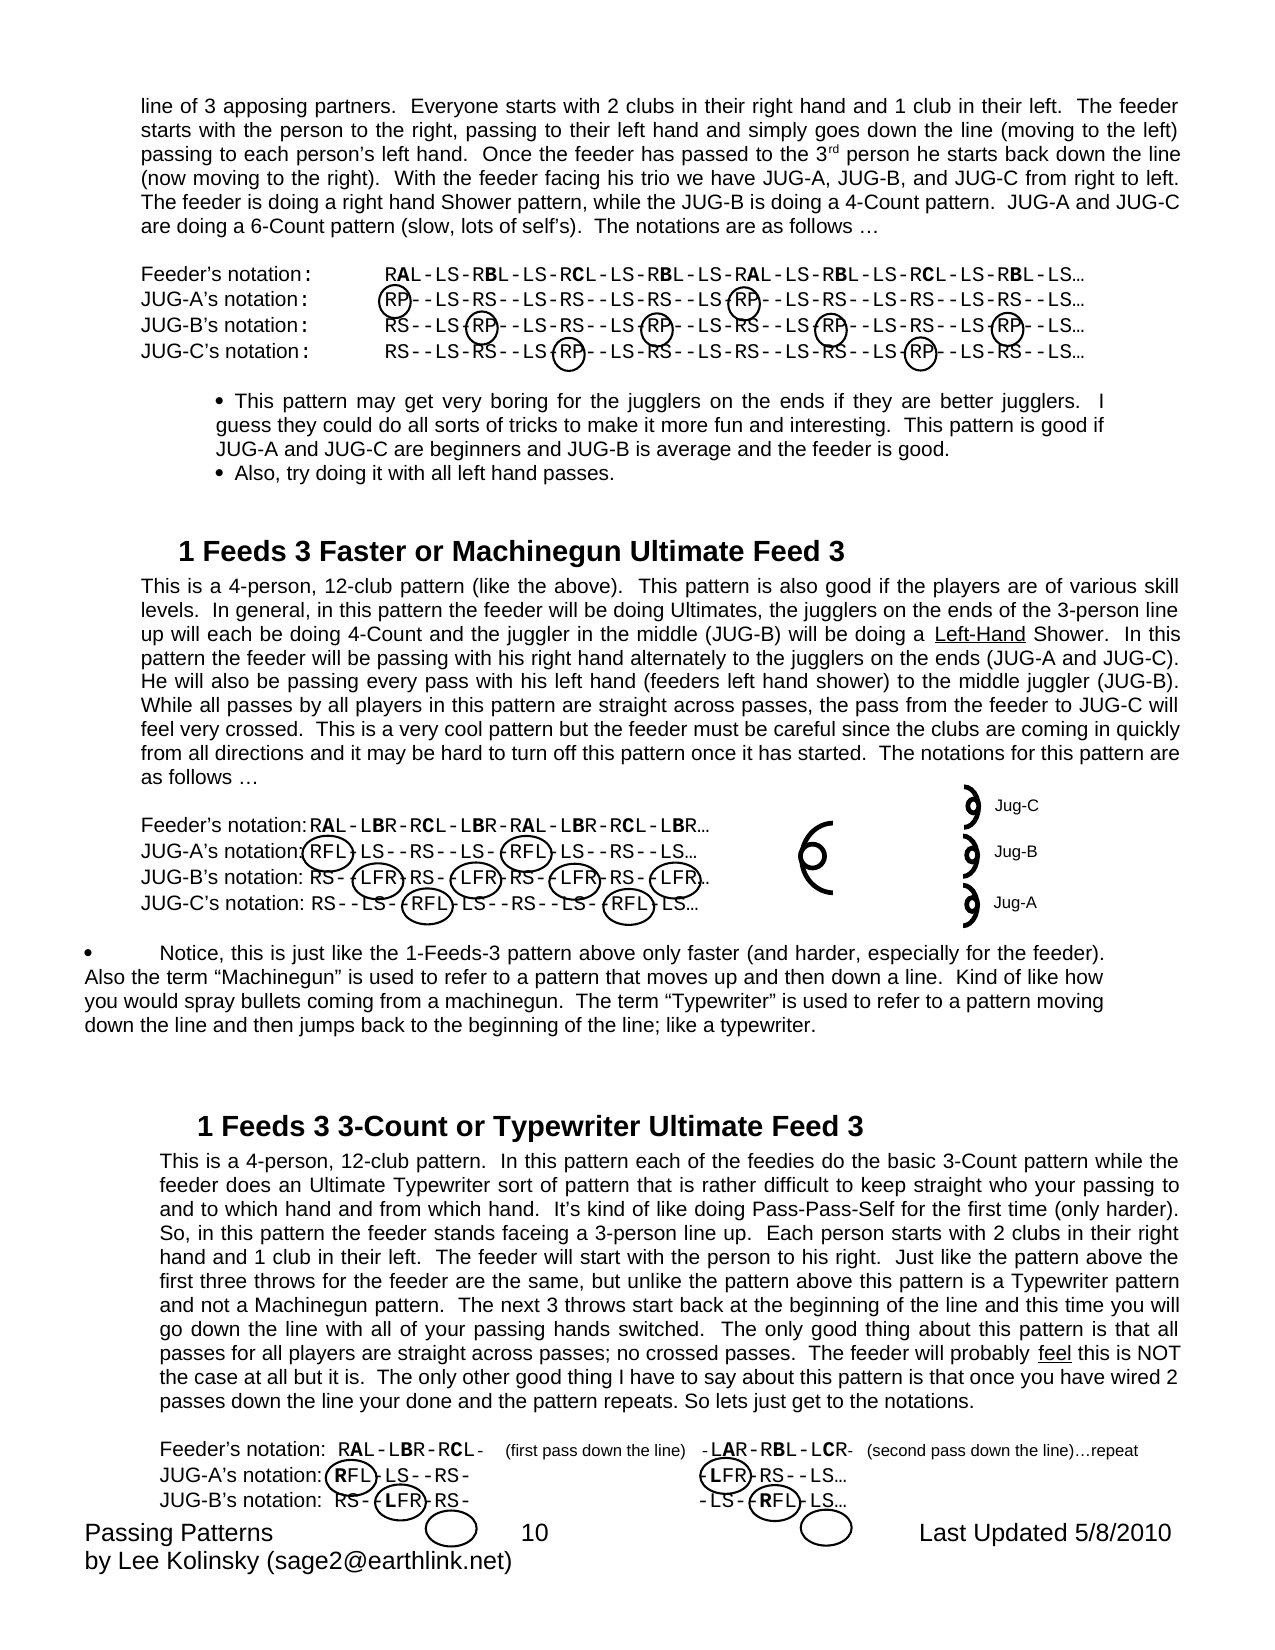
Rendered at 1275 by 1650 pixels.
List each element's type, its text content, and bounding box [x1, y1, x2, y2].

text JUG-C’s notation: RS--LS--RFL-LS--RS--LS--RFL-LS… [141, 891, 410, 916]
text JUG-B’s notation: RS--LFR-RS--LFR-RS--LFR-RS--LFR… [693, 865, 816, 891]
text JUG-B’s notation: RS--LFR-RS--LFR-RS--LFR-RS--LFR… [963, 865, 1181, 891]
text JUG-C’s notation: RS--LS--RFL-LS--RS--LS--RFL-LS… [646, 891, 943, 916]
list This pattern may get very boring for the jugglers on the ends if they are better jugglers. I guess they could do all sorts of tricks to make it more fun and interesting. This pattern is good if JUG-A and JUG-C are beginners and JUG-B is average and the feeder is good. [216, 389, 1106, 461]
text JUG-A’s notation: RFL-LS--RS- -LFR-RS--LS… [746, 1462, 1181, 1488]
text JUG-B’s notation: RS--LFR-RS--LFR-RS--LFR-RS--LFR… [590, 865, 658, 891]
text JUG-A’s notation: RFL-LS--RS- -LFR-RS--LS… [327, 1462, 375, 1488]
text Feeder’s notation: RAL-LS-RBL-LS-RCL-LS-RBL-LS-RAL-LS-RBL-LS-RCL-LS-RBL-LS… [141, 261, 1181, 287]
text JUG-A’s notation: RFL-LS--RS- -LFR-RS--LS… [159, 1462, 334, 1488]
text [963, 813, 1181, 839]
text JUG-B’s notation: RS--LS-RP--LS-RS--LS-RP--LS-RS--LS-RP--LS-RS--LS-RP--LS… [492, 313, 649, 339]
text JUG-B’s notation: RS--LFR-RS- -LS--RFL-LS… [377, 1488, 424, 1514]
text JUG-A’s notation: RFL-LS--RS--LS--RFL-LS--RS--LS… [347, 839, 508, 865]
text JUG-B’s notation: RS--LFR-RS--LFR-RS--LFR-RS--LFR… [452, 865, 500, 891]
text line of 3 apposing partners. Everyone starts with 2 clubs in their right hand and 1 club in their left. The feeder starts with the person to the right, passing to their left hand and simply goes down the line (moving to the left) passing to each person’s left hand. Once the feeder has passed to the 3rd person he starts back down the line (now moving to the right). With the feeder facing his trio we have JUG-A, JUG-B, and JUG-C from right to left. The feeder is doing a right hand Shower pattern, while the JUG-B is doing a 4-Count pattern. JUG-A and JUG-C are doing a 6-Count pattern (slow, lots of self’s). The notations are as follows … [141, 94, 1181, 237]
text JUG-B’s notation: RS--LS-RP--LS-RS--LS-RP--LS-RS--LS-RP--LS-RS--LS-RP--LS… [837, 313, 999, 339]
text This is a 4-person, 12-club pattern (like the above). This pattern is also good if the players are of various skill levels. In general, in this pattern the feeder will be doing Ultimates, the jugglers on the ends of the 3-person line up will each be doing 4-Count and the juggler in the middle (JUG-B) will be doing a Left-Hand Shower. In this pattern the feeder will be passing with his right hand alternately to the jugglers on the ends (JUG-A and JUG-C). He will also be passing every pass with his left hand (feeders left hand shower) to the middle juggler (JUG-B). While all passes by all players in this pattern are straight across passes, the pass from the feeder to JUG-C will feel very crossed. This is a very cool pattern but the feeder must be careful since the clubs are coming in quickly from all directions and it may be hard to turn off this pattern once it has started. The notations for this pattern are as follows … [141, 573, 1181, 789]
text JUG-A’s notation: RP--LS-RS--LS-RS--LS-RS--LS-RP--LS-RS--LS-RS--LS-RS--LS… [141, 287, 384, 313]
text JUG-C’s notation: RS--LS--RFL-LS--RS--LS--RFL-LS… [977, 891, 1181, 916]
text JUG-C’s notation: RS--LS--RFL-LS--RS--LS--RFL-LS… [605, 891, 653, 916]
text JUG-A’s notation: RFL-LS--RS--LS--RFL-LS--RS--LS… [503, 839, 550, 865]
text JUG-B’s notation: RS--LFR-RS- -LS--RFL-LS… [420, 1488, 757, 1514]
text JUG-B’s notation: RS--LFR-RS--LFR-RS--LFR-RS--LFR… [876, 865, 943, 891]
text Feeder’s notation: RAL-LBR-RCL- (first pass down the line) -LAR-RBL-LCR- (second pass down the line)…repeat [159, 1437, 1181, 1462]
text JUG-B’s notation: RS--LS-RP--LS-RS--LS-RP--LS-RS--LS-RP--LS-RS--LS-RP--LS… [1016, 313, 1181, 339]
text JUG-A’s notation: RFL-LS--RS--LS--RFL-LS--RS--LS… [141, 839, 309, 865]
text JUG-C’s notation: RS--LS--RFL-LS--RS--LS--RFL-LS… [404, 891, 451, 916]
text JUG-B’s notation: RS--LFR-RS--LFR-RS--LFR-RS--LFR… [652, 865, 699, 891]
subtitle 1 Feeds 3 3-Count or Typewriter Ultimate Feed 3 [197, 1109, 1181, 1143]
text JUG-C’s notation: RS--LS-RS--LS-RP--LS-RS--LS-RS--LS-RS--LS-RP--LS-RS--LS… [141, 339, 559, 365]
text JUG-B’s notation: RS--LS-RP--LS-RS--LS-RP--LS-RS--LS-RP--LS-RS--LS-RP--LS… [665, 313, 824, 339]
text JUG-B’s notation: RS--LFR-RS--LFR-RS--LFR-RS--LFR… [141, 865, 362, 891]
text JUG-A’s notation: RFL-LS--RS--LS--RFL-LS--RS--LS… [975, 839, 1181, 865]
text JUG-B’s notation: RS--LFR-RS--LFR-RS--LFR-RS--LFR… [551, 865, 599, 891]
list Notice, this is just like the 1-Feeds-3 pattern above only faster (and harder, especially for the feeder). Also the term “Machinegun” is used to refer to a pattern that moves up and then down a line. Kind of like how you would spray bullets coming from a machinegun. The term “Typewriter” is used to refer to a pattern moving down the line and then jumps back to the beginning of the line; like a typewriter. [84, 940, 1106, 1036]
text JUG-B’s notation: RS--LFR-RS- -LS--RFL-LS… [751, 1488, 799, 1514]
text JUG-B’s notation: RS--LFR-RS- -LS--RFL-LS… [159, 1488, 381, 1514]
text JUG-A’s notation: RFL-LS--RS- -LFR-RS--LS… [368, 1462, 706, 1488]
text JUG-B’s notation: RS--LS-RP--LS-RS--LS-RP--LS-RS--LS-RP--LS-RS--LS-RP--LS… [141, 313, 471, 339]
text JUG-A’s notation: RP--LS-RS--LS-RS--LS-RS--LS-RP--LS-RS--LS-RS--LS-RS--LS… [406, 287, 736, 313]
text JUG-B’s notation: RS--LFR-RS- -LS--RFL-LS… [793, 1488, 1181, 1514]
text JUG-A’s notation: RP--LS-RS--LS-RS--LS-RS--LS-RP--LS-RS--LS-RS--LS-RS--LS… [752, 287, 1181, 313]
text JUG-A’s notation: RFL-LS--RS- -LFR-RS--LS… [702, 1462, 749, 1488]
text JUG-B’s notation: RS--LFR-RS--LFR-RS--LFR-RS--LFR… [394, 865, 458, 891]
text JUG-C’s notation: RS--LS-RS--LS-RP--LS-RS--LS-RS--LS-RS--LS-RP--LS-RS--LS… [931, 339, 1181, 365]
text JUG-C’s notation: RS--LS--RFL-LS--RS--LS--RFL-LS… [445, 891, 612, 916]
text JUG-C’s notation: RS--LS-RS--LS-RP--LS-RS--LS-RS--LS-RS--LS-RP--LS-RS--LS… [579, 339, 910, 365]
text JUG-B’s notation: RS--LFR-RS--LFR-RS--LFR-RS--LFR… [354, 865, 402, 891]
text JUG-A’s notation: RFL-LS--RS--LS--RFL-LS--RS--LS… [545, 839, 803, 865]
text Feeder’s notation: RAL-LBR-RCL-LBR-RAL-LBR-RCL-LBR… [141, 813, 944, 839]
text This is a 4-person, 12-club pattern. In this pattern each of the feedies do the basic 3-Count pattern while the feeder does an Ultimate Typewriter sort of pattern that is rather difficult to keep straight who your passing to and to which hand and from which hand. It’s kind of like doing Pass-Pass-Self for the first time (only harder). So, in this pattern the feeder stands faceing a 3-person line up. Each person starts with 2 clubs in their right hand and 1 club in their left. The feeder will start with the person to his right. Just like the pattern above the first three throws for the feeder are the same, but unlike the pattern above this pattern is a Typewriter pattern and not a Machinegun pattern. The next 3 throws start back at the beginning of the line and this time you will go down the line with all of your passing hands switched. The only good thing about this pattern is that all passes for all players are straight across passes; no crossed passes. The feeder will probably feel this is NOT the case at all but it is. The only other good thing I have to say about this pattern is that once you have wired 2 passes down the line your done and the pattern repeats. So lets just get to the notations. [159, 1149, 1181, 1413]
text JUG-B’s notation: RS--LFR-RS--LFR-RS--LFR-RS--LFR… [494, 865, 559, 891]
subtitle 1 Feeds 3 Faster or Machinegun Ultimate Feed 3 [178, 534, 1181, 567]
text JUG-A’s notation: RFL-LS--RS--LS--RFL-LS--RS--LS… [876, 839, 943, 865]
list Also, try doing it with all left hand passes. [216, 461, 1106, 485]
text JUG-A’s notation: RFL-LS--RS--LS--RFL-LS--RS--LS… [304, 839, 352, 865]
